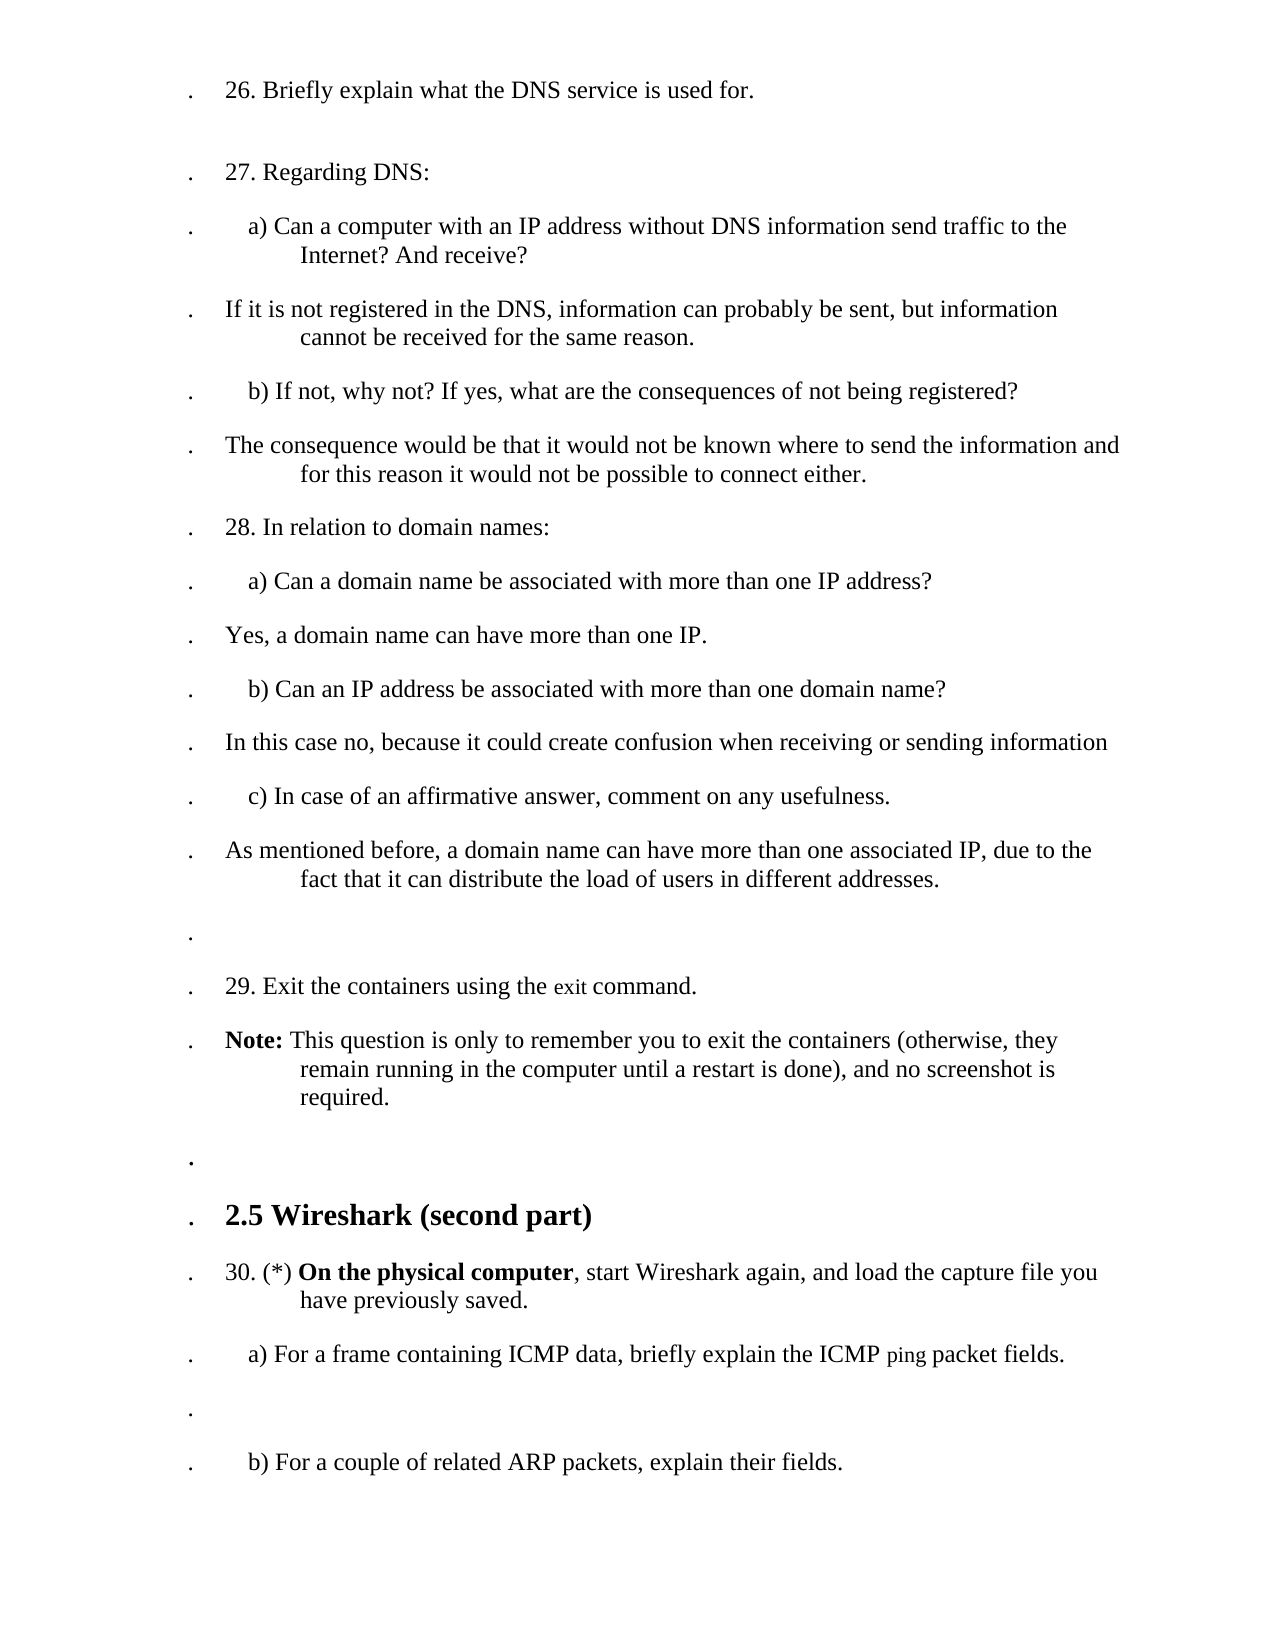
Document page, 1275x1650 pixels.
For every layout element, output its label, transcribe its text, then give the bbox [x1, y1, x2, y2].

list 29. Exit the containers using the exit command. [187, 971, 1125, 1000]
list Note: This question is only to remember you to exit the containers (otherwise, they remain running in the computer until a restart is done), and no screenshot is required. [187, 1025, 1125, 1111]
list 30. (*) On the physical computer, start Wireshark again, and load the capture file you have previously saved. [187, 1257, 1125, 1314]
list 27. Regarding DNS: [187, 157, 1125, 186]
list a) For a frame containing ICMP data, briefly explain the ICMP ping packet fields. [187, 1339, 1125, 1368]
list b) Can an IP address be associated with more than one domain name? [187, 674, 1125, 702]
list b) If not, why not? If yes, what are the consequences of not being registered? [187, 376, 1125, 405]
list The consequence would be that it would not be known where to send the information and for this reason it would not be possible to connect either. [187, 430, 1125, 487]
list If it is not registered in the DNS, information can probably be sent, but information cannot be received for the same reason. [187, 294, 1125, 351]
list a) Can a computer with an IP address without DNS information send traffic to the Internet? And receive? [187, 211, 1125, 269]
list a) Can a domain name be associated with more than one IP address? [187, 566, 1125, 595]
list 2.5 Wireshark (second part) [187, 1197, 1125, 1232]
list Yes, a domain name can have more than one IP. [187, 620, 1125, 649]
list In this case no, because it could create confusion when receiving or sending information [187, 727, 1125, 756]
list c) In case of an affirmative answer, comment on any usefulness. [187, 781, 1125, 810]
list b) For a couple of related ARP packets, explain their fields. [187, 1447, 1125, 1504]
list 26. Briefly explain what the DNS service is used for. [187, 75, 1125, 132]
list 28. In relation to domain names: [187, 512, 1125, 541]
list As mentioned before, a domain name can have more than one associated IP, due to the fact that it can distribute the load of users in different addresses. [187, 835, 1125, 892]
